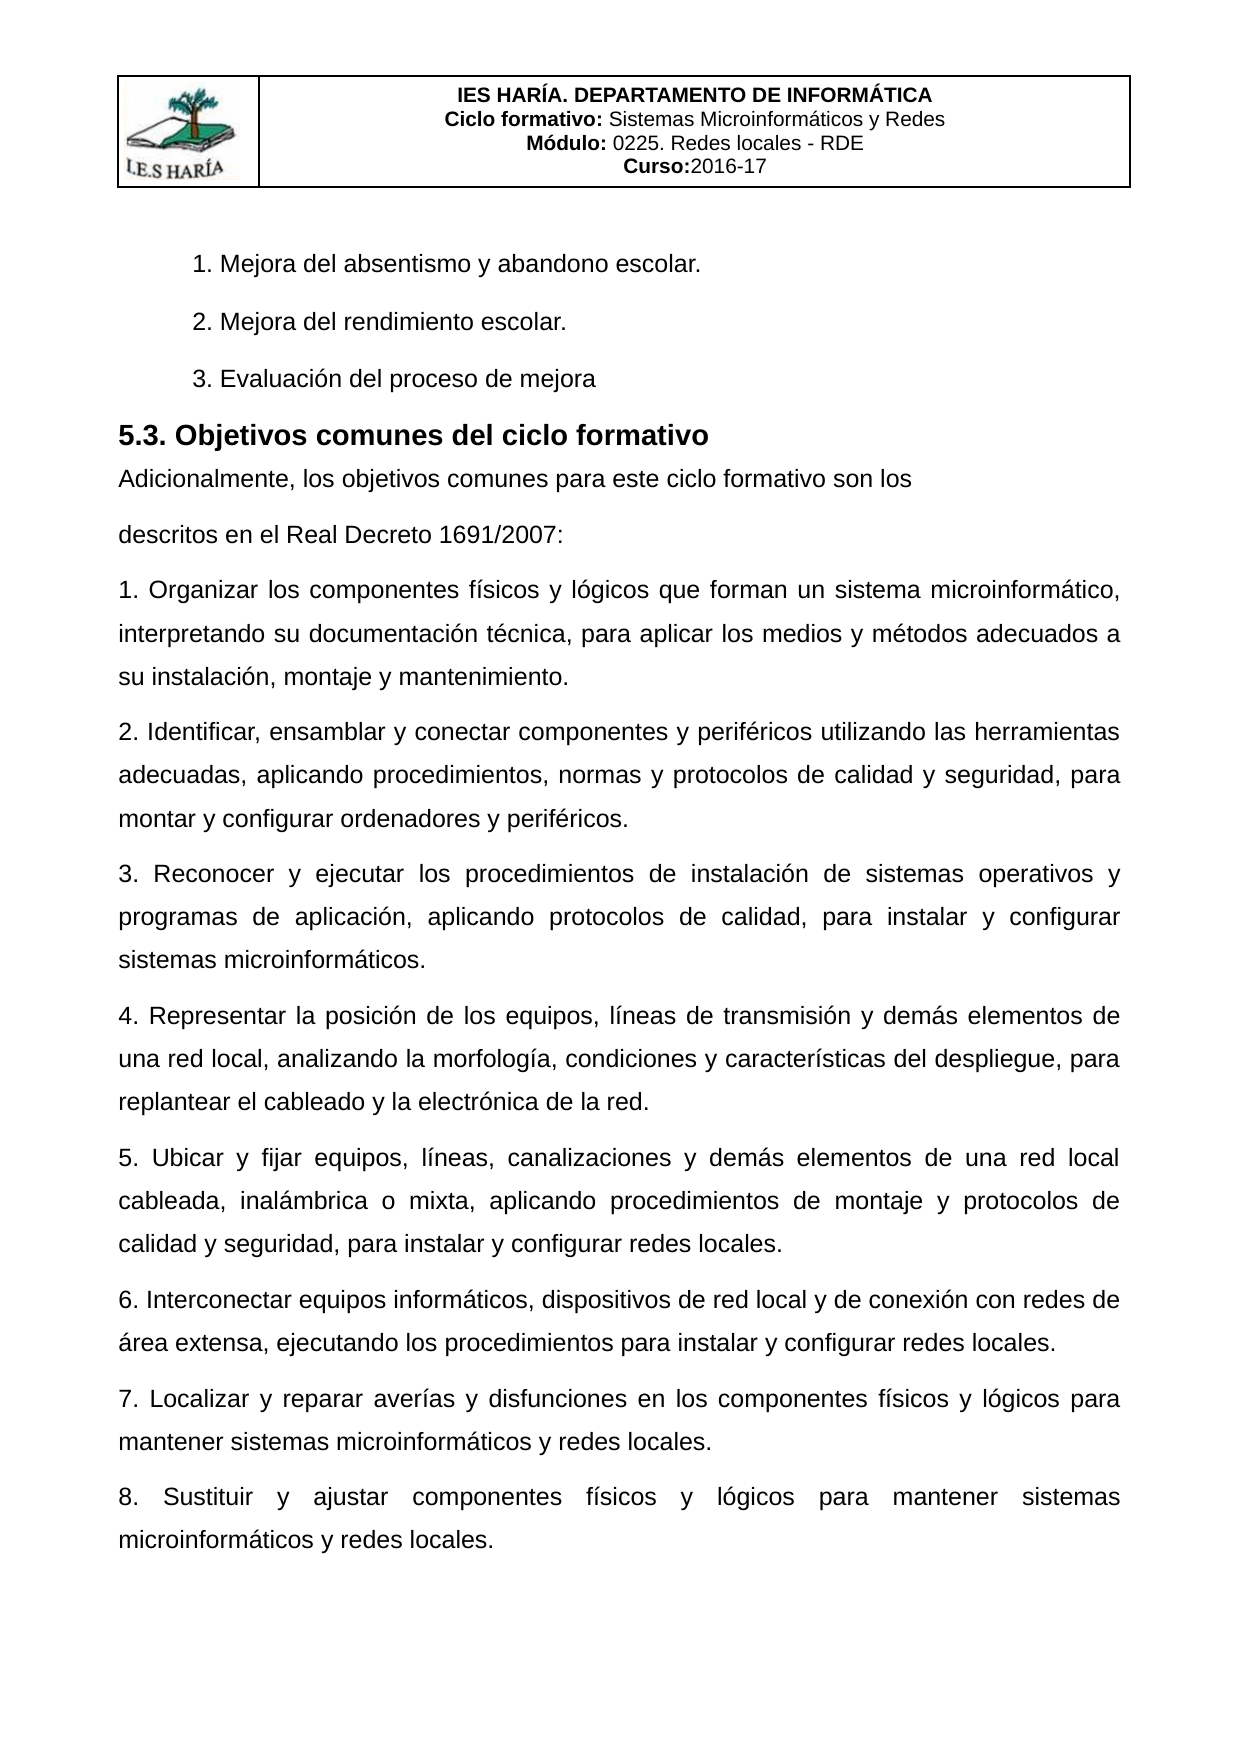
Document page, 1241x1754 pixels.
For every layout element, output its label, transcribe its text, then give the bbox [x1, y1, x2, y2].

text 2. Mejora del rendimiento escolar. [192, 307, 1122, 336]
text 8. Sustituir y ajustar componentes físicos y lógicos para mantener sistemas microinformáticos y redes locales. [118, 1482, 1122, 1554]
text 1. Mejora del absentismo y abandono escolar. [192, 249, 1122, 278]
text 7. Localizar y reparar averías y disfunciones en los componentes físicos y lógicos para mantener sistemas microinformáticos y redes locales. [118, 1384, 1122, 1456]
text descritos en el Real Decreto 1691/2007: [118, 520, 1122, 549]
subtitle 5.3. Objetivos comunes del ciclo formativo [118, 418, 1122, 452]
text 6. Interconectar equipos informáticos, dispositivos de red local y de conexión con redes de área extensa, ejecutando los procedimientos para instalar y configurar redes locales. [118, 1285, 1122, 1357]
picture [123, 82, 241, 180]
text 4. Representar la posición de los equipos, líneas de transmisión y demás elementos de una red local, analizando la morfología, condiciones y características del despliegue, para replantear el cableado y la electrónica de la red. [118, 1001, 1122, 1116]
text 3. Evaluación del proceso de mejora [192, 364, 1122, 393]
text 2. Identificar, ensamblar y conectar componentes y periféricos utilizando las herramientas adecuadas, aplicando procedimientos, normas y protocolos de calidad y seguridad, para montar y configurar ordenadores y periféricos. [118, 717, 1122, 832]
text 5. Ubicar y fijar equipos, líneas, canalizaciones y demás elementos de una red local cableada, inalámbrica o mixta, aplicando procedimientos de montaje y protocolos de calidad y seguridad, para instalar y configurar redes locales. [118, 1143, 1122, 1258]
text 3. Reconocer y ejecutar los procedimientos de instalación de sistemas operativos y programas de aplicación, aplicando protocolos de calidad, para instalar y configurar sistemas microinformáticos. [118, 859, 1122, 974]
text 1. Organizar los componentes físicos y lógicos que forman un sistema microinformático, interpretando su documentación técnica, para aplicar los medios y métodos adecuados a su instalación, montaje y mantenimiento. [118, 576, 1122, 691]
text Adicionalmente, los objetivos comunes para este ciclo formativo son los [118, 464, 1122, 493]
